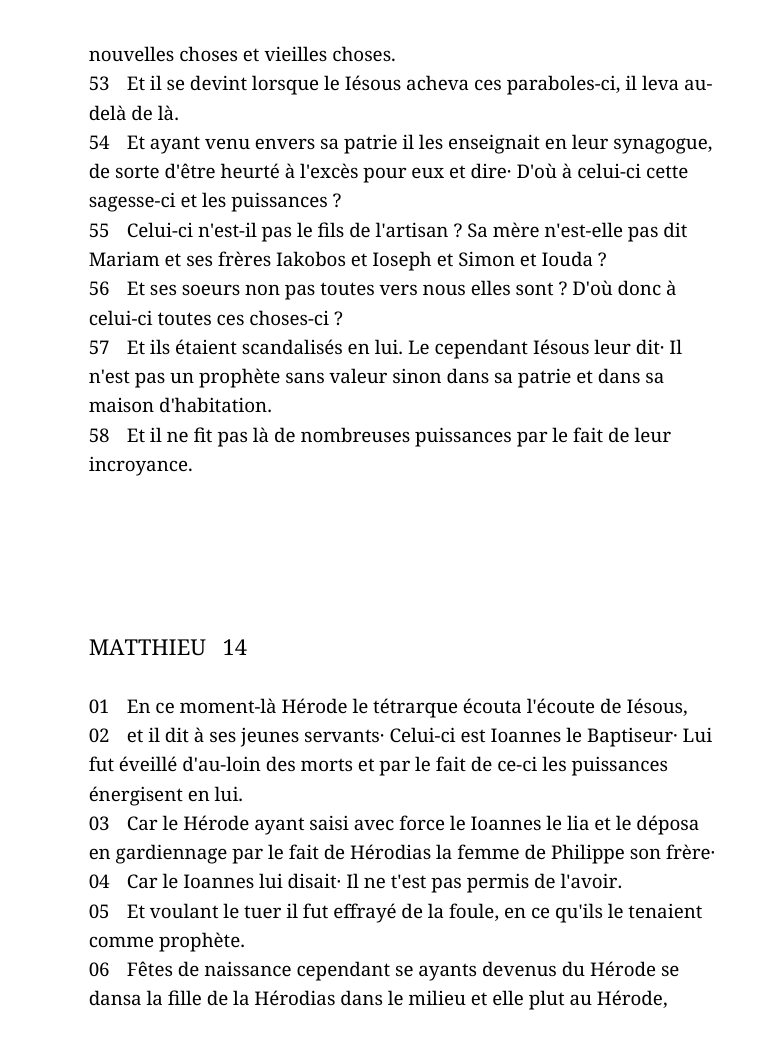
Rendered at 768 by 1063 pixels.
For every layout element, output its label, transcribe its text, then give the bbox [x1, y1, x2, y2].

text nouvelles choses et vieilles choses. 53 Et il se devint lorsque le Iésous acheva ces paraboles-ci, il leva au-delà de là. 54 Et ayant venu envers sa patrie il les enseignait en leur synagogue, de sorte d'être heurté à l'excès pour eux et dire· D'où à celui-ci cette sagesse-ci et les puissances ? 55 Celui-ci n'est-il pas le fils de l'artisan ? Sa mère n'est-elle pas dit Mariam et ses frères Iakobos et Ioseph et Simon et Iouda ? 56 Et ses soeurs non pas toutes vers nous elles sont ? D'où donc à celui-ci toutes ces choses-ci ? 57 Et ils étaient scandalisés en lui. Le cependant Iésous leur dit· Il n'est pas un prophète sans valeur sinon dans sa patrie et dans sa maison d'habitation. 58 Et il ne fit pas là de nombreuses puissances par le fait de leur incroyance. [88, 41, 726, 477]
text 01 En ce moment-là Hérode le tétrarque écouta l'écoute de Iésous, 02 et il dit à ses jeunes servants· Celui-ci est Ioannes le Baptiseur· Lui fut éveillé d'au-loin des morts et par le fait de ce-ci les puissances énergisent en lui. 03 Car le Hérode ayant saisi avec force le Ioannes le lia et le déposa en gardiennage par le fait de Hérodias la femme de Philippe son frère· 04 Car le Ioannes lui disait· Il ne t'est pas permis de l'avoir. 05 Et voulant le tuer il fut effrayé de la foule, en ce qu'ils le tenaient comme prophète. 06 Fêtes de naissance cependant se ayants devenus du Hérode se dansa la fille de la Hérodias dans le milieu et elle plut au Hérode, [88, 666, 726, 1011]
text MATTHIEU 14 [88, 632, 726, 661]
